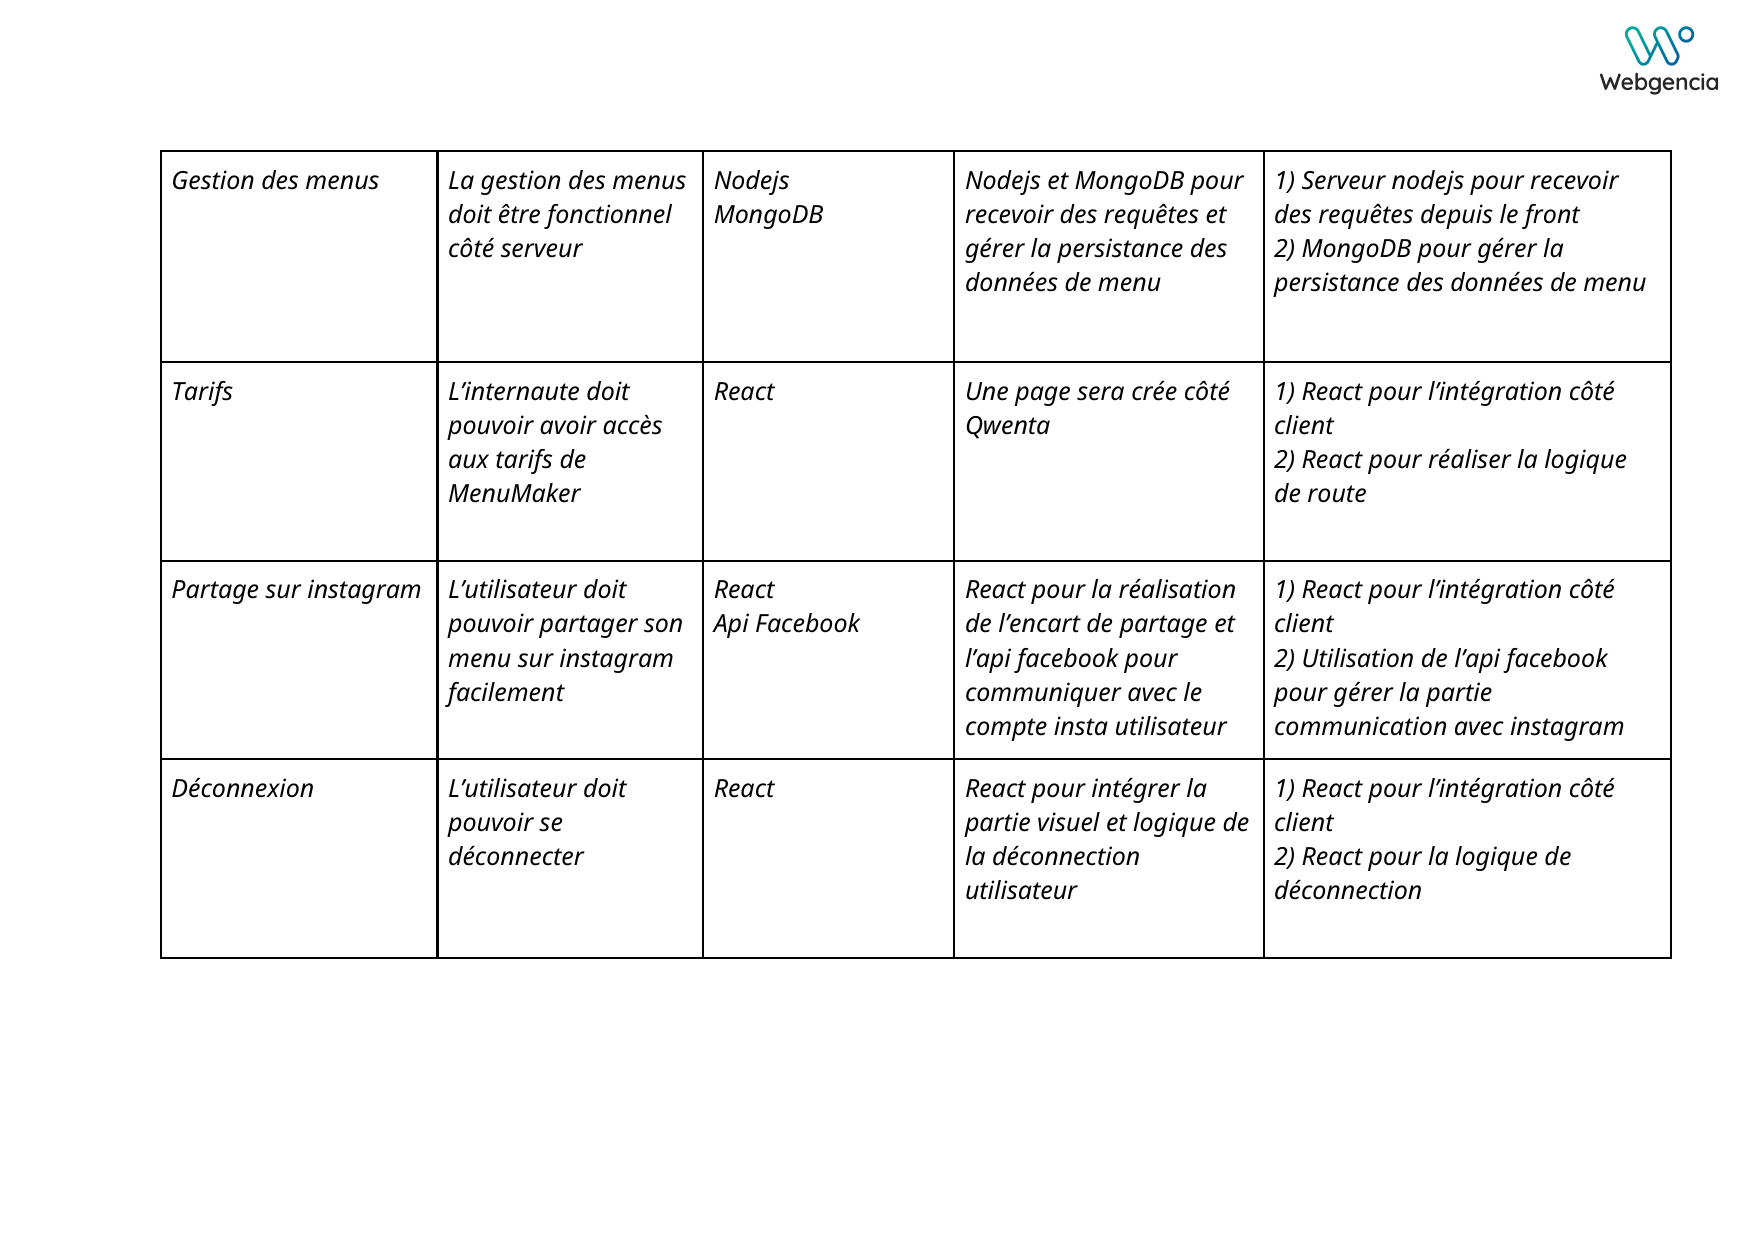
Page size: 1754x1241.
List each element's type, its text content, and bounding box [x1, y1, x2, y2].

picture [1580, 20, 1739, 101]
table_cell L’internaute doit pouvoir avoir accès aux tarifs de MenuMaker [439, 363, 702, 559]
table_cell Tarifs [162, 363, 436, 559]
table_cell 1) React pour l’intégration côté client 2) React pour la logique de déconnection [1265, 760, 1670, 957]
table_cell 1) React pour l’intégration côté client 2) React pour réaliser la logique de route [1265, 363, 1670, 559]
table_cell 1) React pour l’intégration côté client 2) Utilisation de l’api facebook pour gérer la partie communication avec instagram [1265, 562, 1670, 758]
table_cell La gestion des menus doit être fonctionnel côté serveur [439, 152, 702, 361]
table_cell L’utilisateur doit pouvoir partager son menu sur instagram facilement [439, 562, 702, 758]
table_cell React Api Facebook [704, 562, 953, 758]
table_cell Gestion des menus [162, 152, 436, 361]
table_cell 1) Serveur nodejs pour recevoir des requêtes depuis le front 2) MongoDB pour gérer la persistance des données de menu [1265, 152, 1670, 361]
table_cell React [704, 760, 953, 957]
table_cell Nodejs MongoDB [704, 152, 953, 361]
table_cell Une page sera crée côté Qwenta [955, 363, 1263, 559]
table_cell React pour la réalisation de l’encart de partage et l’api facebook pour communiquer avec le compte insta utilisateur [955, 562, 1263, 758]
table_cell Déconnexion [162, 760, 436, 957]
table_cell Partage sur instagram [162, 562, 436, 758]
table_cell L’utilisateur doit pouvoir se déconnecter [439, 760, 702, 957]
table_cell React [704, 363, 953, 559]
table_cell Nodejs et MongoDB pour recevoir des requêtes et gérer la persistance des données de menu [955, 152, 1263, 361]
table_cell React pour intégrer la partie visuel et logique de la déconnection utilisateur [955, 760, 1263, 957]
